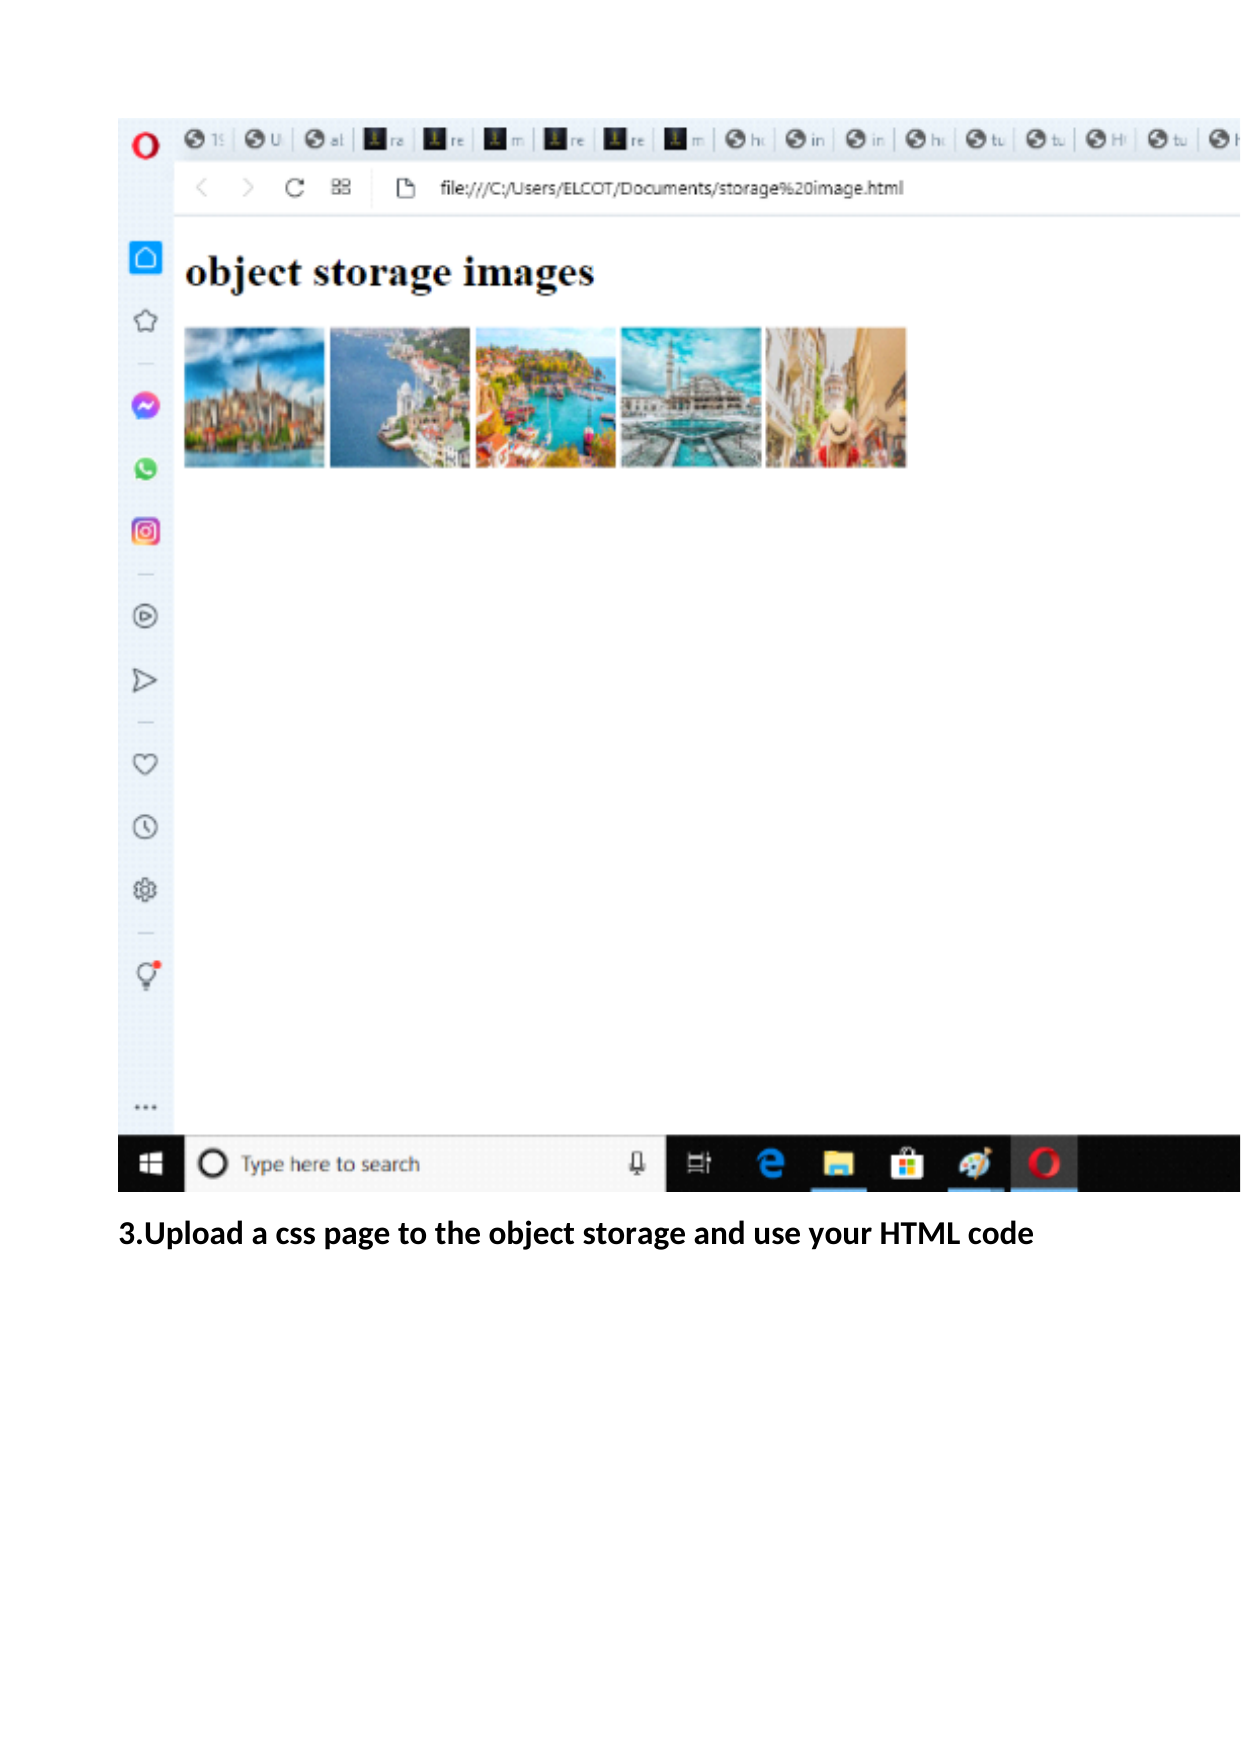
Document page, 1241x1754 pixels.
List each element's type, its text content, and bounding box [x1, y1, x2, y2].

text 3.Upload a css page to the object storage and use your HTML code [118, 1212, 1122, 1253]
